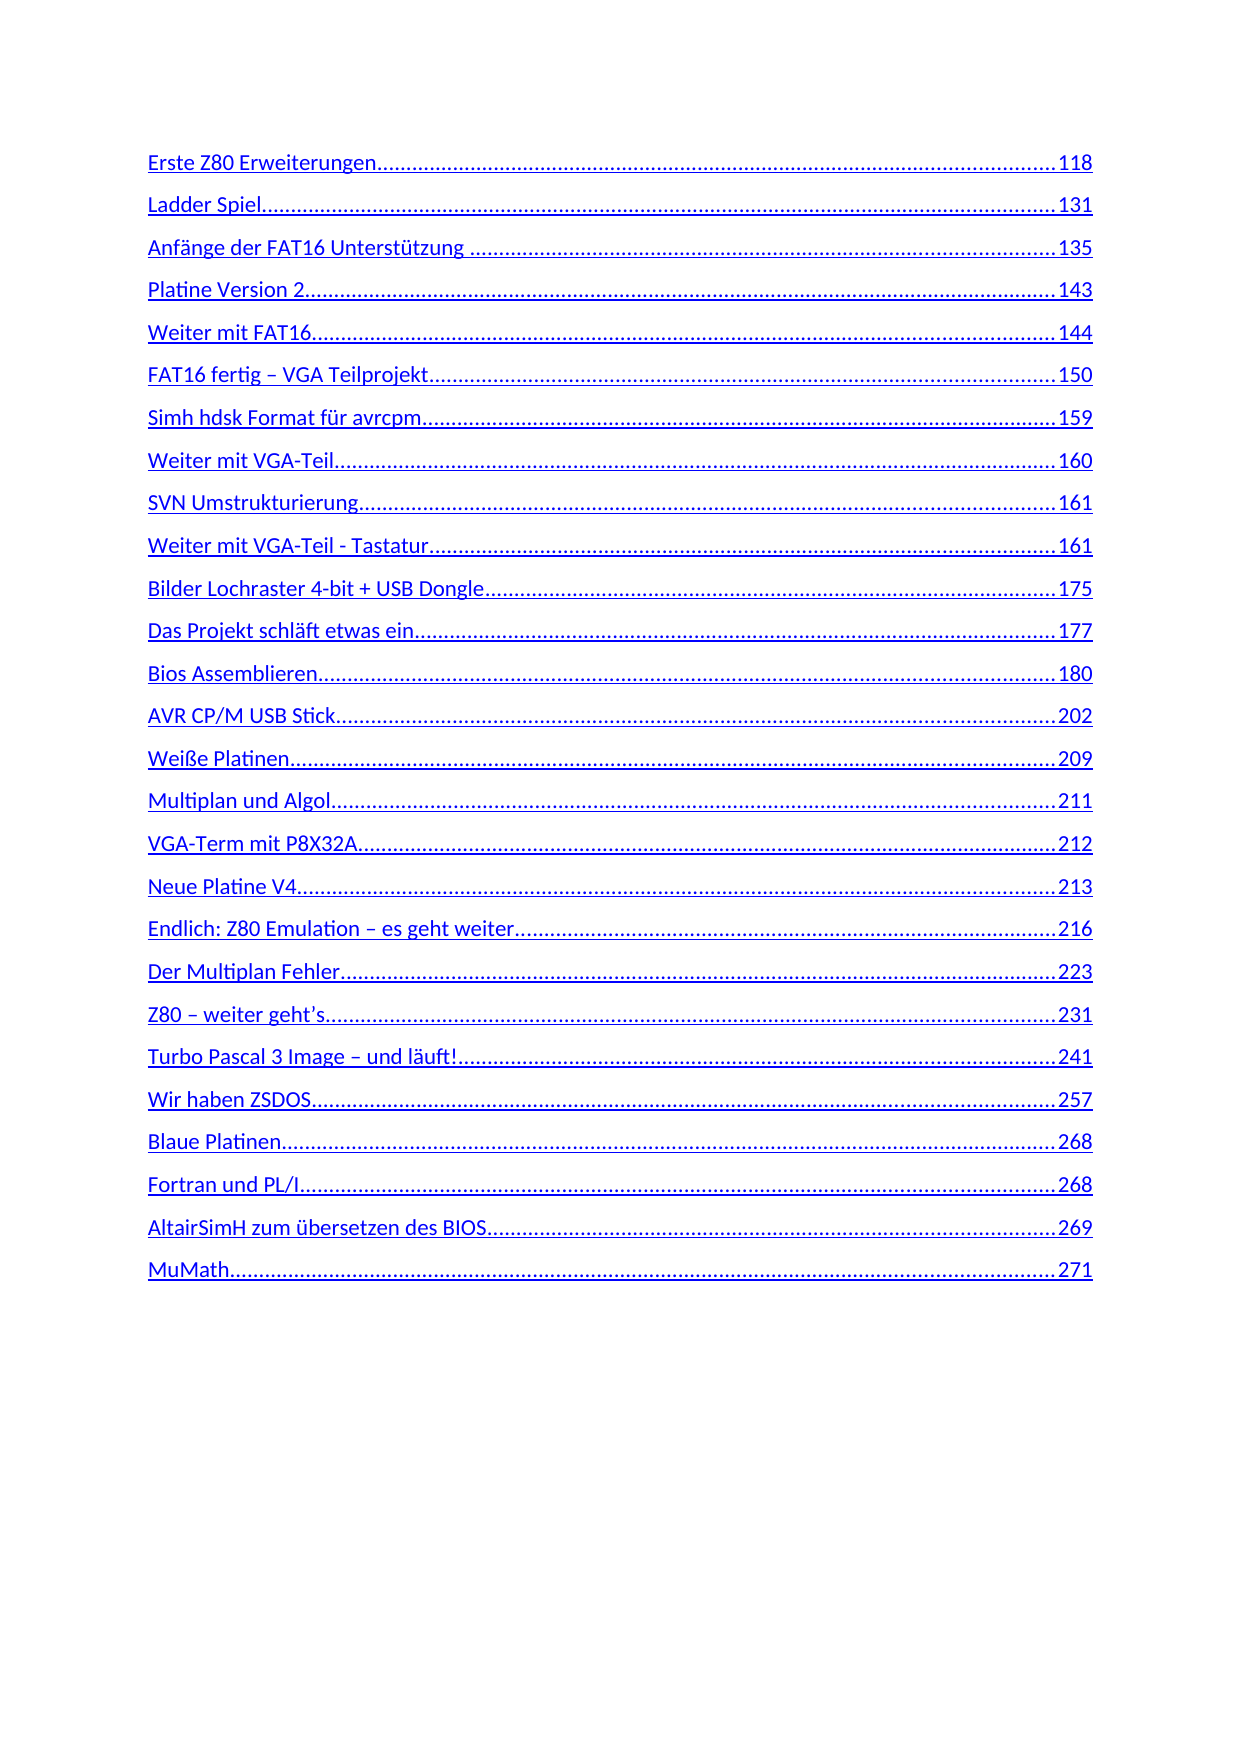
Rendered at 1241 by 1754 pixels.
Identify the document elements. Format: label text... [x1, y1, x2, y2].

text Endlich: Z80 Emulation – es geht weiter.. 216 [148, 914, 1093, 939]
text Bios Assemblieren 180 [148, 659, 1093, 683]
text MuMath 271 [148, 1255, 1093, 1279]
text Simh hdsk Format für avrcpm 159 [148, 403, 1093, 427]
text Weiter mit VGA-Teil 160 [148, 446, 1093, 470]
text Turbo Pascal 3 Image – und läuft! 241 [148, 1042, 1093, 1066]
text Wir haben ZSDOS 257 [148, 1085, 1093, 1109]
text AltairSimH zum übersetzen des BIOS 269 [148, 1213, 1093, 1237]
text Bilder Lochraster 4-bit + USB Dongle 175 [148, 574, 1093, 598]
text AVR CP/M USB Stick 202 [148, 701, 1093, 726]
text Fortran und PL/I 268 [148, 1170, 1093, 1194]
text FAT16 fertig – VGA Teilprojekt 150 [148, 361, 1093, 385]
text SVN Umstrukturierung 161 [148, 488, 1093, 513]
text Blaue Platinen 268 [148, 1127, 1093, 1152]
text Ladder Spiel 131 [148, 190, 1093, 214]
text Weiter mit FAT16 144 [148, 318, 1093, 342]
text VGA-Term mit P8X32A 212 [148, 829, 1093, 853]
text Platine Version 2 143 [148, 275, 1093, 299]
text Multiplan und Algol 211 [148, 787, 1093, 811]
text Weiter mit VGA-Teil - Tastatur 161 [148, 531, 1093, 555]
text Das Projekt schläft etwas ein 177 [148, 616, 1093, 640]
text Weiße Platinen 209 [148, 744, 1093, 768]
text Z80 – weiter geht’s.. 231 [148, 1000, 1093, 1024]
text Erste Z80 Erweiterungen 118 [148, 148, 1093, 172]
text Neue Platine V4 213 [148, 872, 1093, 896]
text Der Multiplan Fehler 223 [148, 957, 1093, 981]
text Anfänge der FAT16 Unterstützung 135 [148, 233, 1093, 257]
